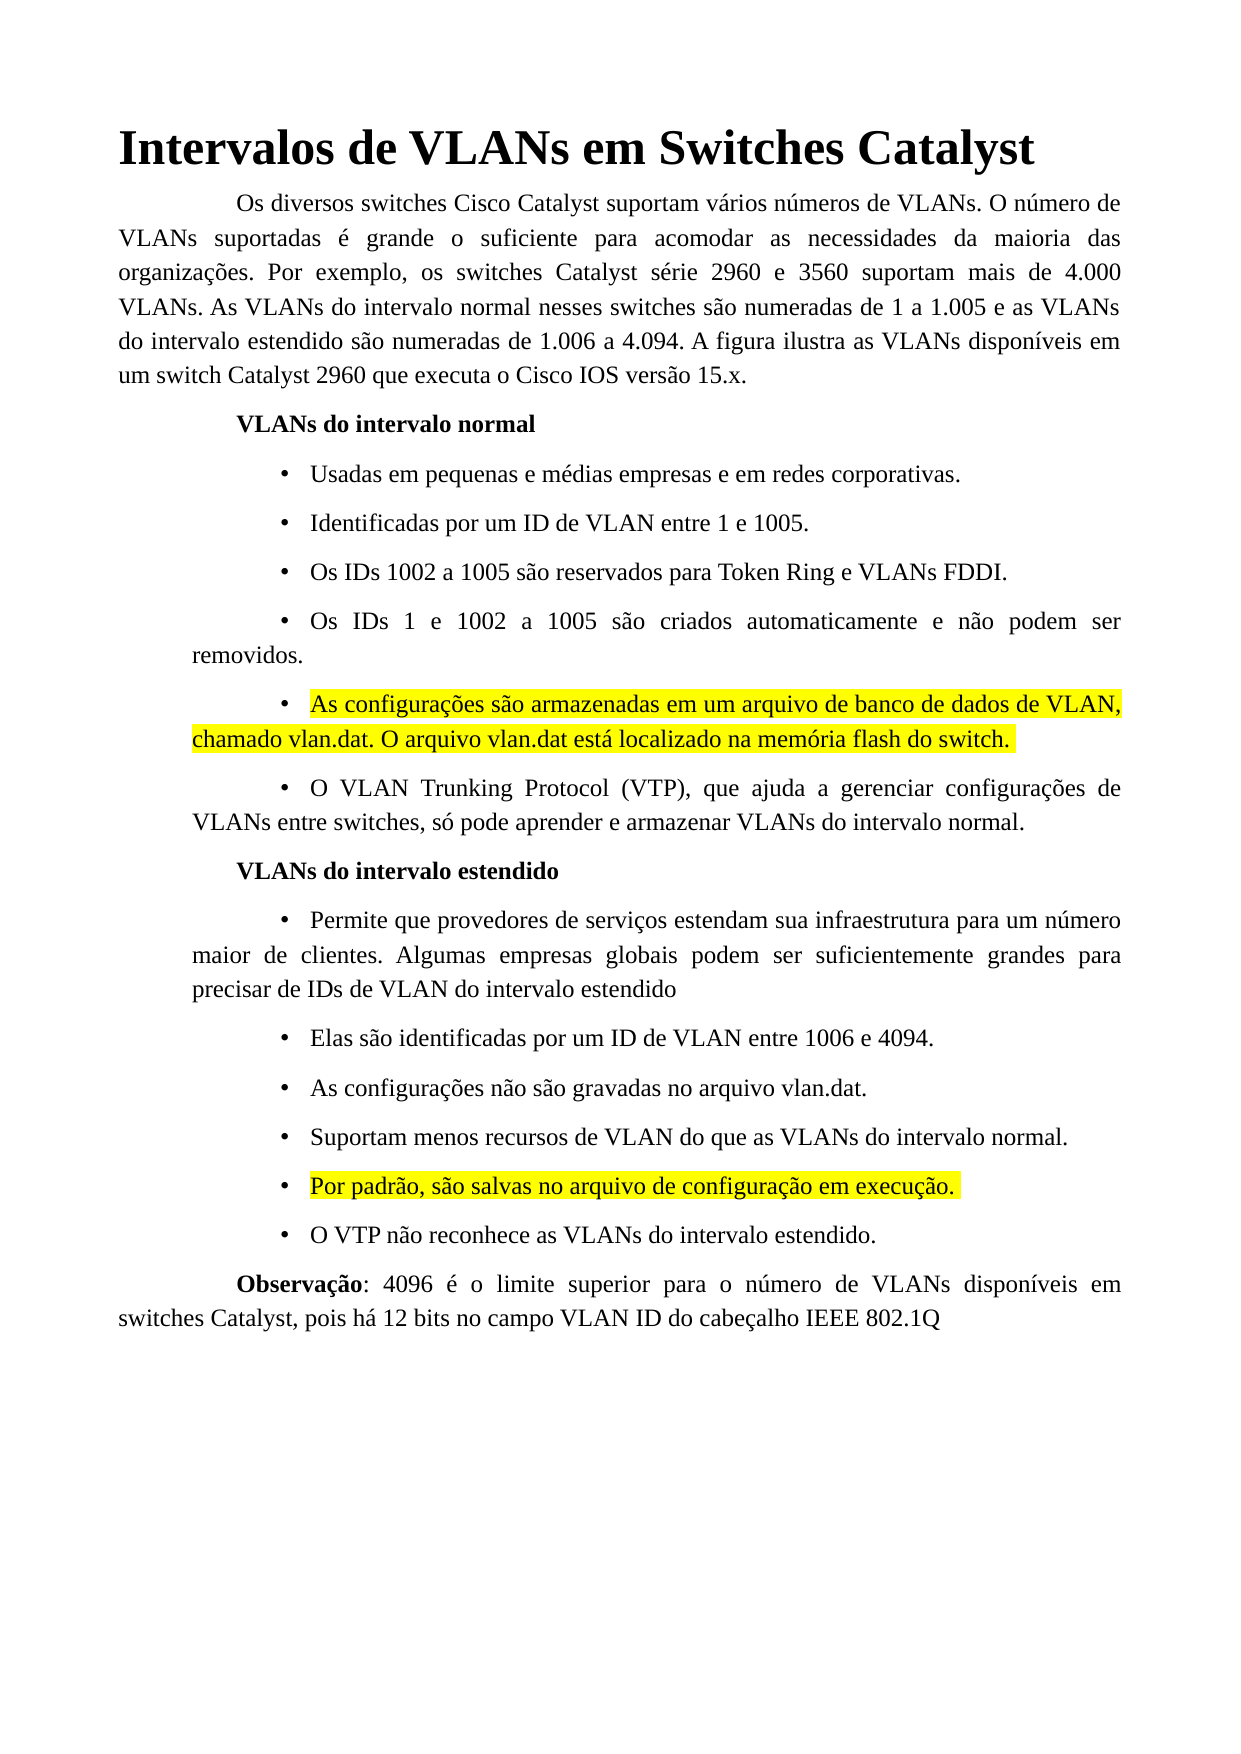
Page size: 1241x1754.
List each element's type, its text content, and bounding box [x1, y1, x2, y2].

list As configurações são armazenadas em um arquivo de banco de dados de VLAN, chamado vlan.dat. O arquivo vlan.dat está localizado na memória flash do switch. [162, 689, 1122, 753]
subtitle Intervalos de VLANs em Switches Catalyst [118, 118, 1122, 176]
list Identificadas por um ID de VLAN entre 1 e 1005. [162, 508, 1122, 536]
text Os diversos switches Cisco Catalyst suportam vários números de VLANs. O número de VLANs suportadas é grande o suficiente para acomodar as necessidades da maioria das organizações. Por exemplo, os switches Catalyst série 2960 e 3560 suportam mais de 4.000 VLANs. As VLANs do intervalo normal nesses switches são numeradas de 1 a 1.005 e as VLANs do intervalo estendido são numeradas de 1.006 a 4.094. A figura ilustra as VLANs disponíveis em um switch Catalyst 2960 que executa o Cisco IOS versão 15.x. [118, 188, 1122, 389]
list Suportam menos recursos de VLAN do que as VLANs do intervalo normal. [162, 1122, 1122, 1150]
list Por padrão, são salvas no arquivo de configuração em execução. [162, 1171, 1122, 1199]
text VLANs do intervalo estendido [118, 856, 1122, 885]
list As configurações não são gravadas no arquivo vlan.dat. [162, 1073, 1122, 1101]
list O VLAN Trunking Protocol (VTP), que ajuda a gerenciar configurações de VLANs entre switches, só pode aprender e armazenar VLANs do intervalo normal. [162, 773, 1122, 836]
list O VTP não reconhece as VLANs do intervalo estendido. [162, 1220, 1122, 1248]
list Os IDs 1 e 1002 a 1005 são criados automaticamente e não podem ser removidos. [162, 606, 1122, 669]
list Elas são identificadas por um ID de VLAN entre 1006 e 4094. [162, 1023, 1122, 1052]
list Usadas em pequenas e médias empresas e em redes corporativas. [162, 459, 1122, 487]
text Observação: 4096 é o limite superior para o número de VLANs disponíveis em switches Catalyst, pois há 12 bits no campo VLAN ID do cabeçalho IEEE 802.1Q [118, 1269, 1122, 1332]
text VLANs do intervalo normal [118, 409, 1122, 438]
list Os IDs 1002 a 1005 são reservados para Token Ring e VLANs FDDI. [162, 557, 1122, 586]
list Permite que provedores de serviços estendam sua infraestrutura para um número maior de clientes. Algumas empresas globais podem ser suficientemente grandes para precisar de IDs de VLAN do intervalo estendido [162, 906, 1122, 1003]
